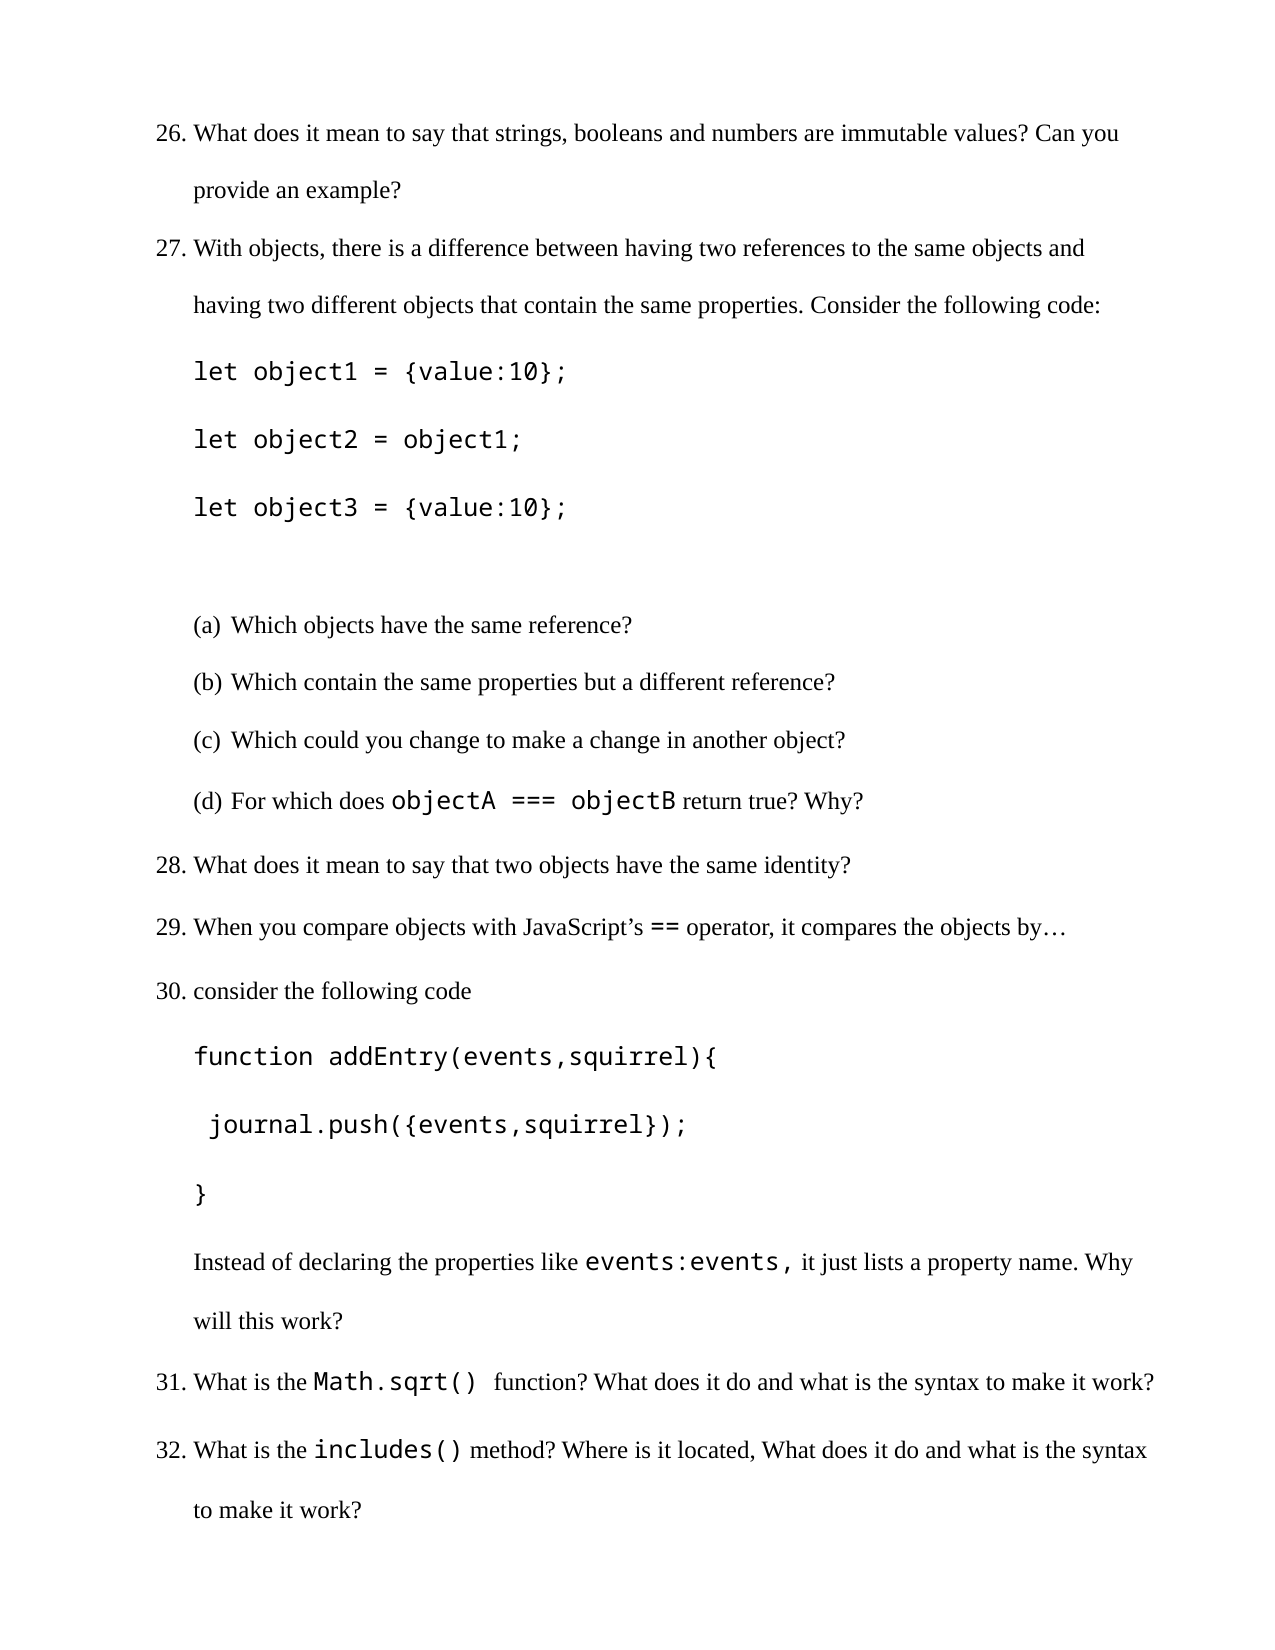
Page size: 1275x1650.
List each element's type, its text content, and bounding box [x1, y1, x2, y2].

list What is the includes() method? Where is it located, What does it do and what is the syntax to make it work? [156, 1432, 1157, 1523]
list When you compare objects with JavaScript’s == operator, it compares the objects by… [156, 908, 1157, 942]
list What is the Math.sqrt() function? What does it do and what is the syntax to make it work? [156, 1364, 1157, 1398]
list For which does objectA === objectB return true? Why? [193, 782, 1157, 817]
list Which objects have the same reference? [193, 610, 1157, 639]
list What does it mean to say that strings, booleans and numbers are immutable values? Can you provide an example? [156, 118, 1157, 204]
list Which could you change to make a change in another object? [193, 725, 1157, 754]
list With objects, there is a difference between having two references to the same objects and having two different objects that contain the same properties. Consider the following code: let object1 = {value:10}; let object2 = object1; let object3 = {value:10}; [156, 233, 1157, 581]
list consider the following code function addEntry(events,squirrel){ journal.push({events,squirrel}); } Instead of declaring the properties like events:events, it just lists a property name. Why will this work? [156, 976, 1157, 1335]
list What does it mean to say that two objects have the same identity? [156, 851, 1157, 879]
list Which contain the same properties but a different reference? [193, 667, 1157, 696]
